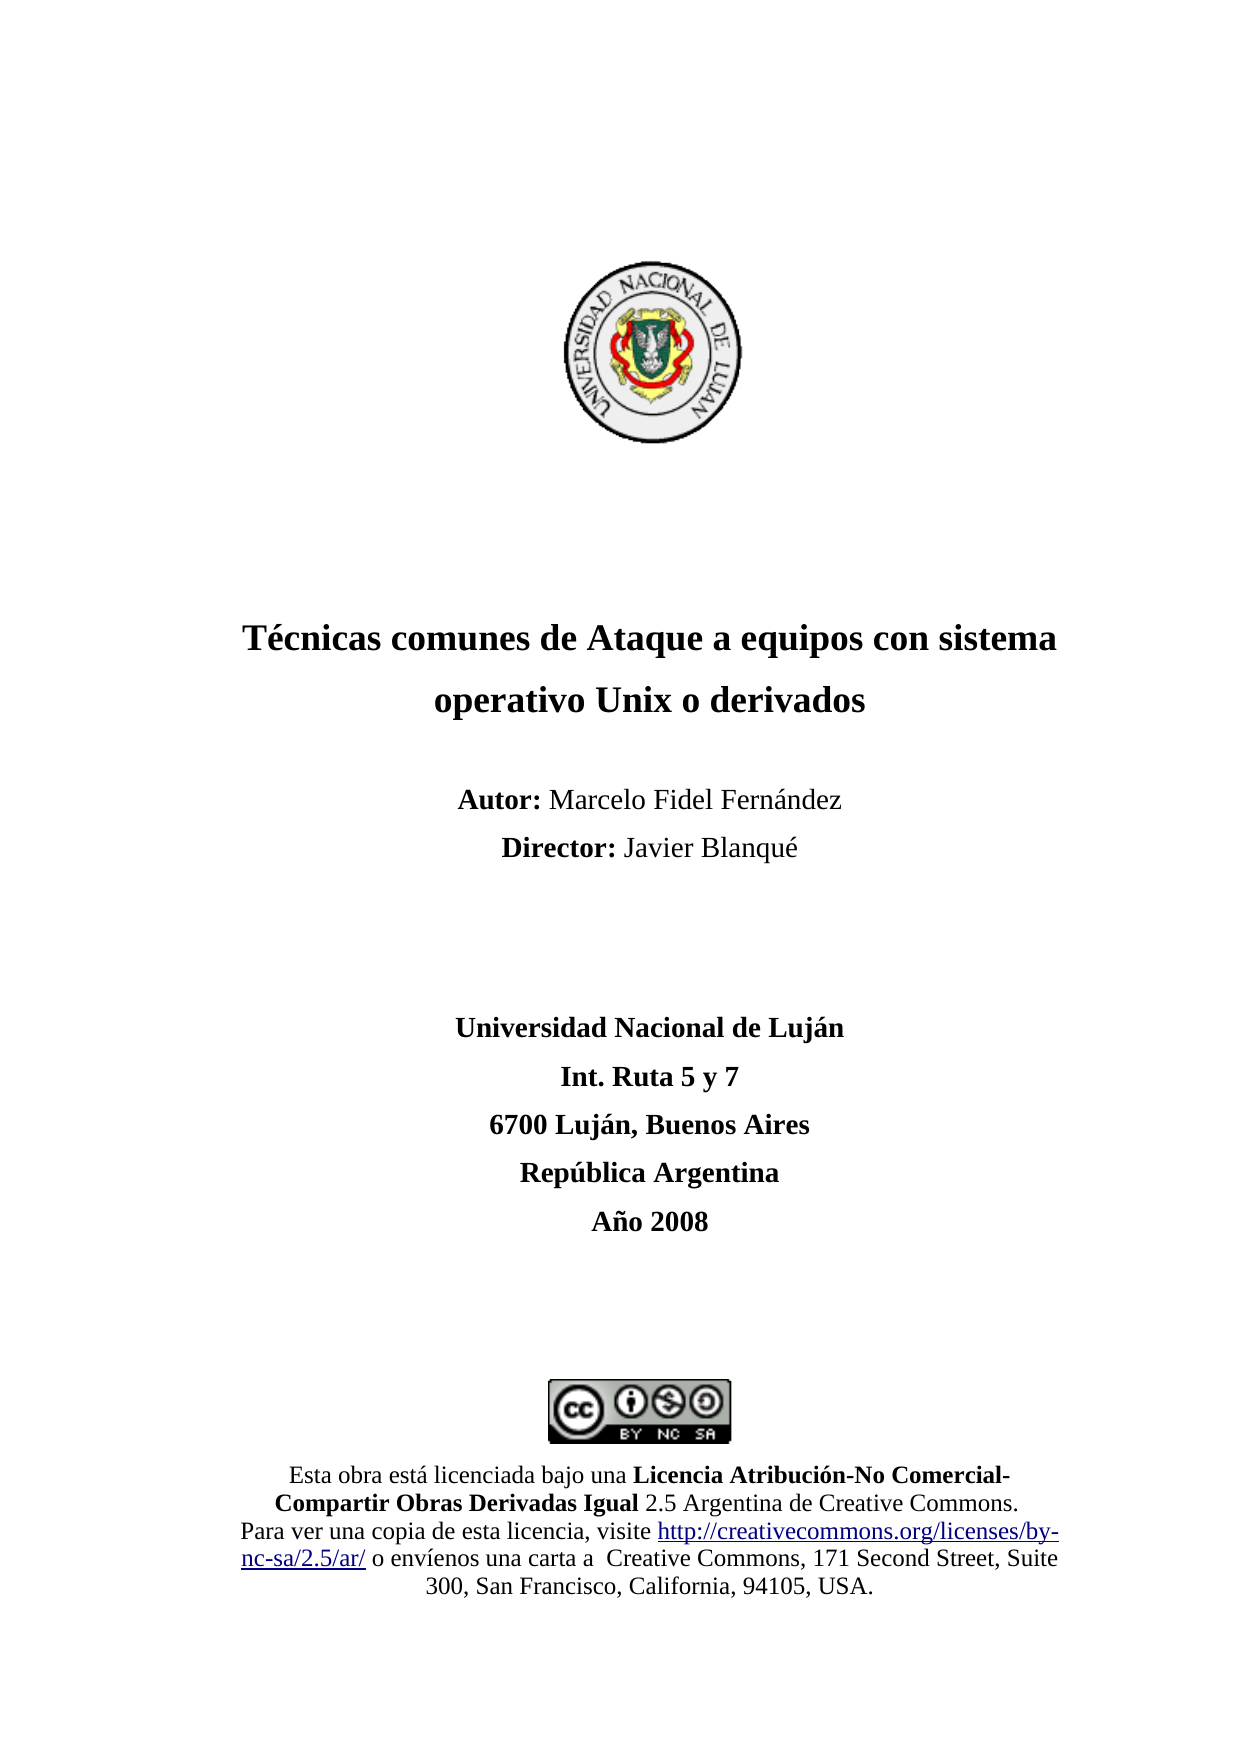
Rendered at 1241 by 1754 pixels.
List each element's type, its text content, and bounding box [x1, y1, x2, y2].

subtitle Int. Ruta 5 y 7 [236, 1060, 1063, 1092]
text Esta obra está licenciada bajo una Licencia Atribución-No Comercial-Compartir Obras Derivadas Igual 2.5 Argentina de Creative Commons. [236, 1461, 1063, 1517]
subtitle Autor: Marcelo Fidel Fernández [236, 783, 1063, 815]
subtitle Director: Javier Blanqué [236, 831, 1063, 864]
subtitle Universidad Nacional de Luján [236, 1011, 1063, 1044]
subtitle 6700 Luján, Buenos Aires [236, 1108, 1063, 1141]
subtitle República Argentina [236, 1157, 1063, 1189]
title Técnicas comunes de Ataque a equipos con sistema operativo Unix o derivados [236, 617, 1063, 721]
picture [548, 1379, 732, 1444]
picture [550, 255, 749, 447]
text Para ver una copia de esta licencia, visite http://creativecommons.org/licenses/by-nc-sa/2.5/ar/ o envíenos una carta a Creative Commons, 171 Second Street, Suite 300, San Francisco, California, 94105, USA. [236, 1517, 1063, 1600]
subtitle Año 2008 [236, 1205, 1063, 1237]
